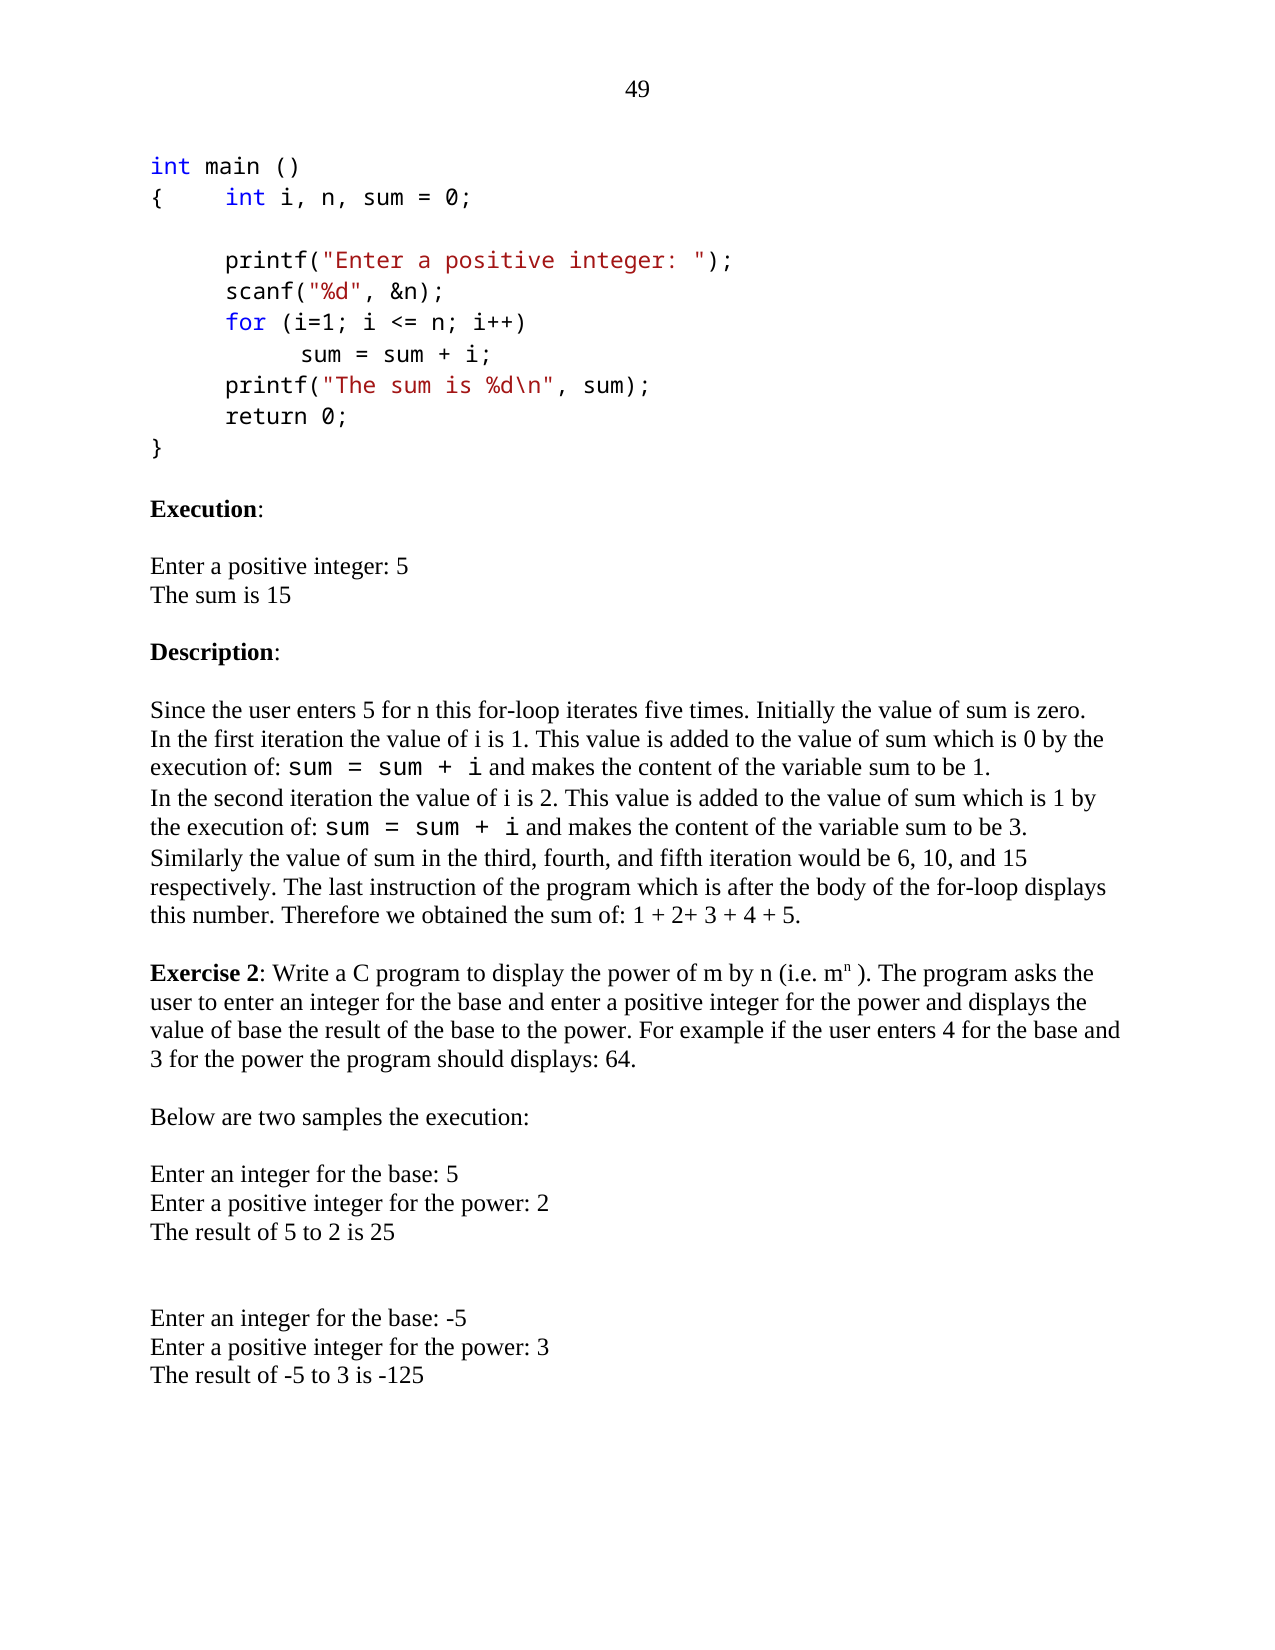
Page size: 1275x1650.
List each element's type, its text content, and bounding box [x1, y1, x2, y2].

subtitle The result of 5 to 2 is 25 [150, 1217, 1125, 1245]
subtitle The sum is 15 [150, 580, 1125, 609]
subtitle Execution: [150, 494, 1125, 522]
subtitle Enter a positive integer: 5 [150, 551, 1125, 580]
subtitle Below are two samples the execution: [150, 1102, 1125, 1130]
subtitle Since the user enters 5 for n this for-loop iterates five times. Initially the value of sum is zero. [150, 695, 1125, 724]
subtitle scanf("%d", &n); [150, 275, 1125, 306]
subtitle Description: [150, 637, 1125, 666]
subtitle In the second iteration the value of i is 2. This value is added to the value of sum which is 1 by the execution of: sum = sum + i and makes the content of the variable sum to be 3. [150, 783, 1125, 843]
subtitle Enter an integer for the base: -5 [150, 1303, 1125, 1332]
subtitle printf("The sum is %d\n", sum); [150, 369, 1125, 400]
subtitle Enter an integer for the base: 5 [150, 1159, 1125, 1188]
subtitle int main () [150, 150, 1125, 181]
subtitle Enter a positive integer for the power: 3 [150, 1332, 1125, 1360]
subtitle for (i=1; i <= n; i++) [150, 306, 1125, 337]
subtitle } [150, 431, 1125, 462]
subtitle In the first iteration the value of i is 1. This value is added to the value of sum which is 0 by the execution of: sum = sum + i and makes the content of the variable sum to be 1. [150, 724, 1125, 783]
subtitle { int i, n, sum = 0; [150, 181, 1125, 212]
subtitle Similarly the value of sum in the third, fourth, and fifth iteration would be 6, 10, and 15 respectively. The last instruction of the program which is after the body of the for-loop displays this number. Therefore we obtained the sum of: 1 + 2+ 3 + 4 + 5. [150, 843, 1125, 929]
subtitle return 0; [150, 400, 1125, 431]
subtitle sum = sum + i; [150, 337, 1125, 369]
subtitle Exercise 2: Write a C program to display the power of m by n (i.e. mn ). The program asks the user to enter an integer for the base and enter a positive integer for the power and displays the value of base the result of the base to the power. For example if the user enters 4 for the base and 3 for the power the program should displays: 64. [150, 958, 1125, 1073]
subtitle Enter a positive integer for the power: 2 [150, 1188, 1125, 1217]
subtitle The result of -5 to 3 is -125 [150, 1360, 1125, 1389]
subtitle printf("Enter a positive integer: "); [150, 244, 1125, 275]
